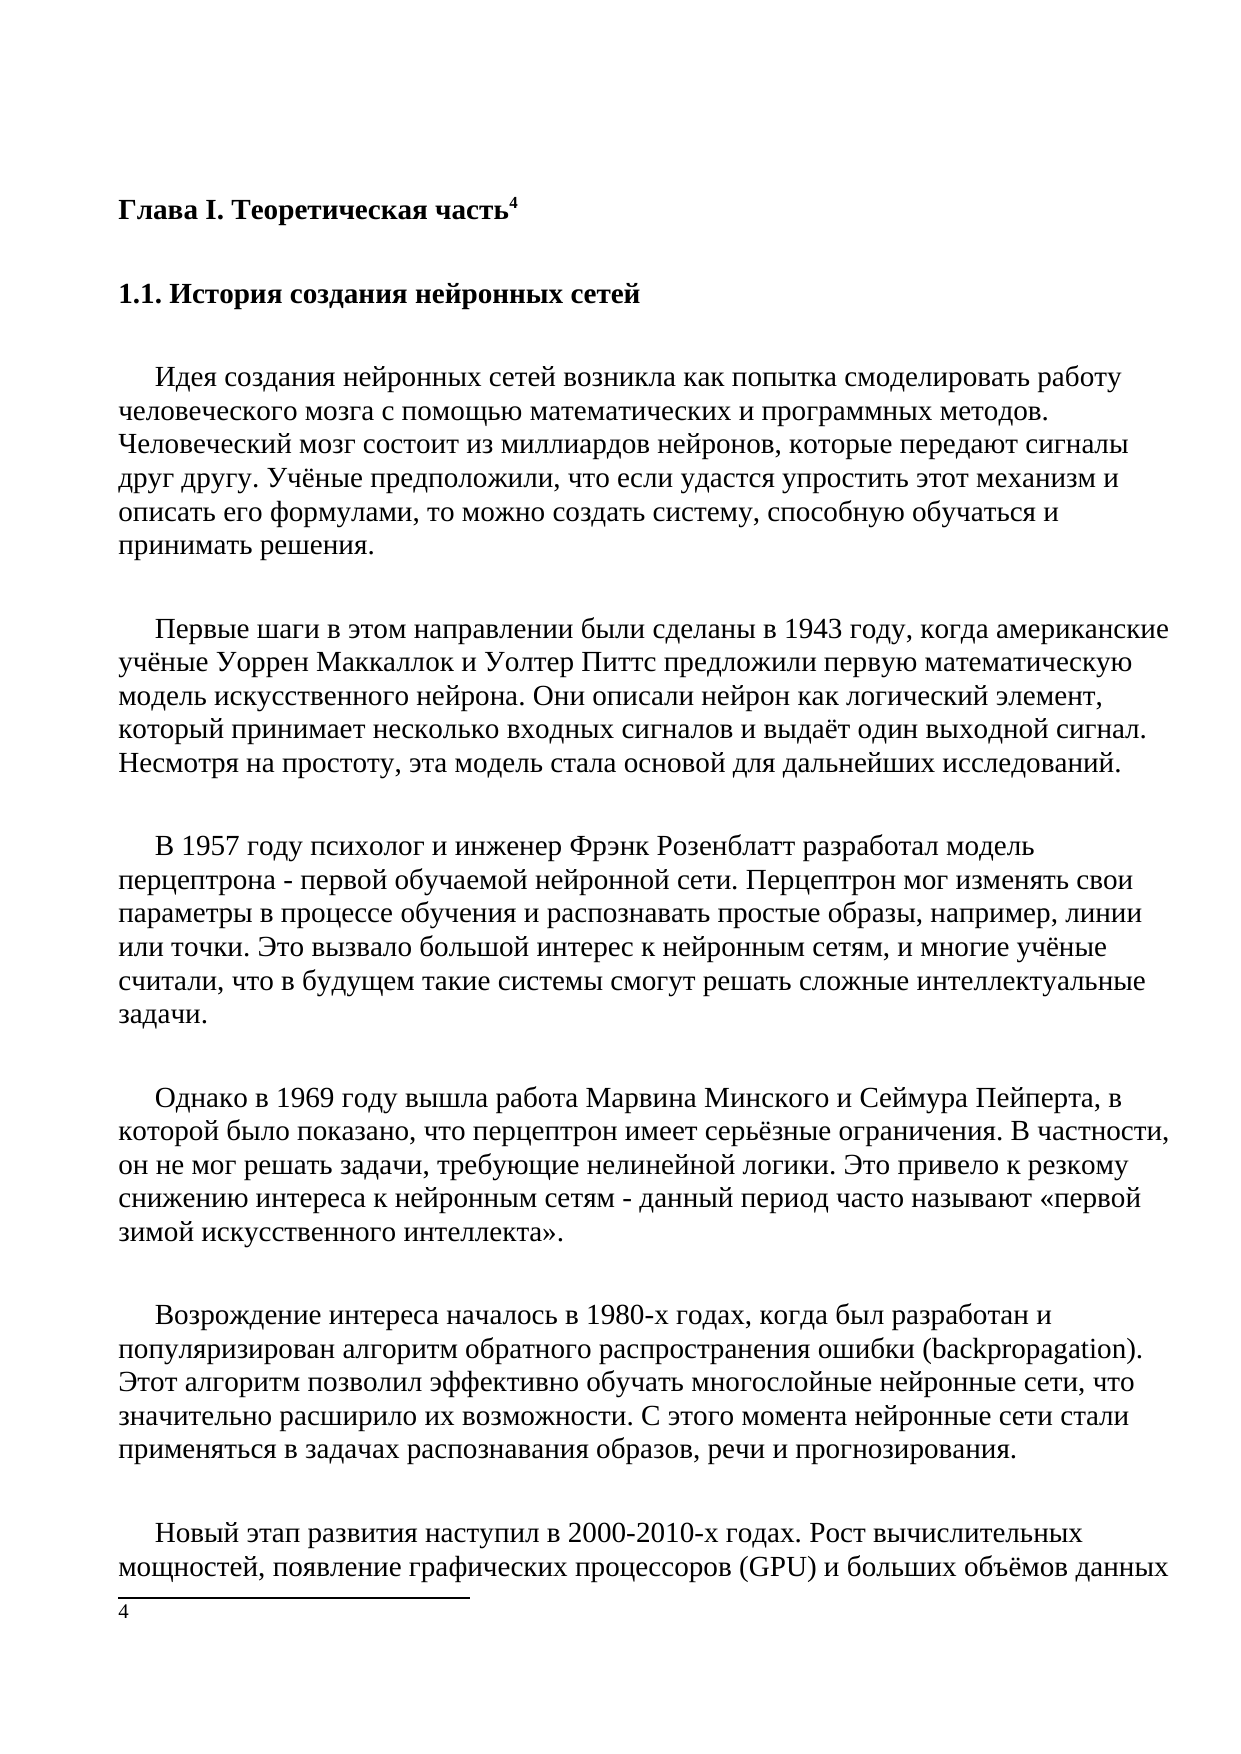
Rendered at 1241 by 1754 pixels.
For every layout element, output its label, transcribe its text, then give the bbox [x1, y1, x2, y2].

text Идея создания нейронных сетей возникла как попытка смоделировать работу человеческого мозга с помощью математических и программных методов. Человеческий мозг состоит из миллиардов нейронов, которые передают сигналы друг другу. Учёные предположили, что если удастся упростить этот механизм и описать его формулами, то можно создать систему, способную обучаться и принимать решения. [118, 359, 1181, 561]
text Однако в 1969 году вышла работа Марвина Минского и Сеймура Пейперта, в которой было показано, что перцептрон имеет серьёзные ограничения. В частности, он не мог решать задачи, требующие нелинейной логики. Это привело к резкому снижению интереса к нейронным сетям - данный период часто называют «первой зимой искусственного интеллекта». [118, 1080, 1181, 1247]
text 1.1. История создания нейронных сетей [118, 276, 1181, 309]
text Глава I. Теоретическая часть [118, 192, 1181, 226]
text Возрождение интереса началось в 1980-х годах, когда был разработан и популяризирован алгоритм обратного распространения ошибки (backpropagation). Этот алгоритм позволил эффективно обучать многослойные нейронные сети, что значительно расширило их возможности. С этого момента нейронные сети стали применяться в задачах распознавания образов, речи и прогнозирования. [118, 1297, 1181, 1465]
text Первые шаги в этом направлении были сделаны в 1943 году, когда американские учёные Уоррен Маккаллок и Уолтер Питтс предложили первую математическую модель искусственного нейрона. Они описали нейрон как логический элемент, который принимает несколько входных сигналов и выдаёт один выходной сигнал. Несмотря на простоту, эта модель стала основой для дальнейших исследований. [118, 611, 1181, 778]
text Новый этап развития наступил в 2000-2010-х годах. Рост вычислительных мощностей, появление графических процессоров (GPU) и больших объёмов данных [118, 1515, 1181, 1582]
text В 1957 году психолог и инженер Фрэнк Розенблатт разработал модель перцептрона - первой обучаемой нейронной сети. Перцептрон мог изменять свои параметры в процессе обучения и распознавать простые образы, например, линии или точки. Это вызвало большой интерес к нейронным сетям, и многие учёные считали, что в будущем такие системы смогут решать сложные интеллектуальные задачи. [118, 828, 1181, 1030]
